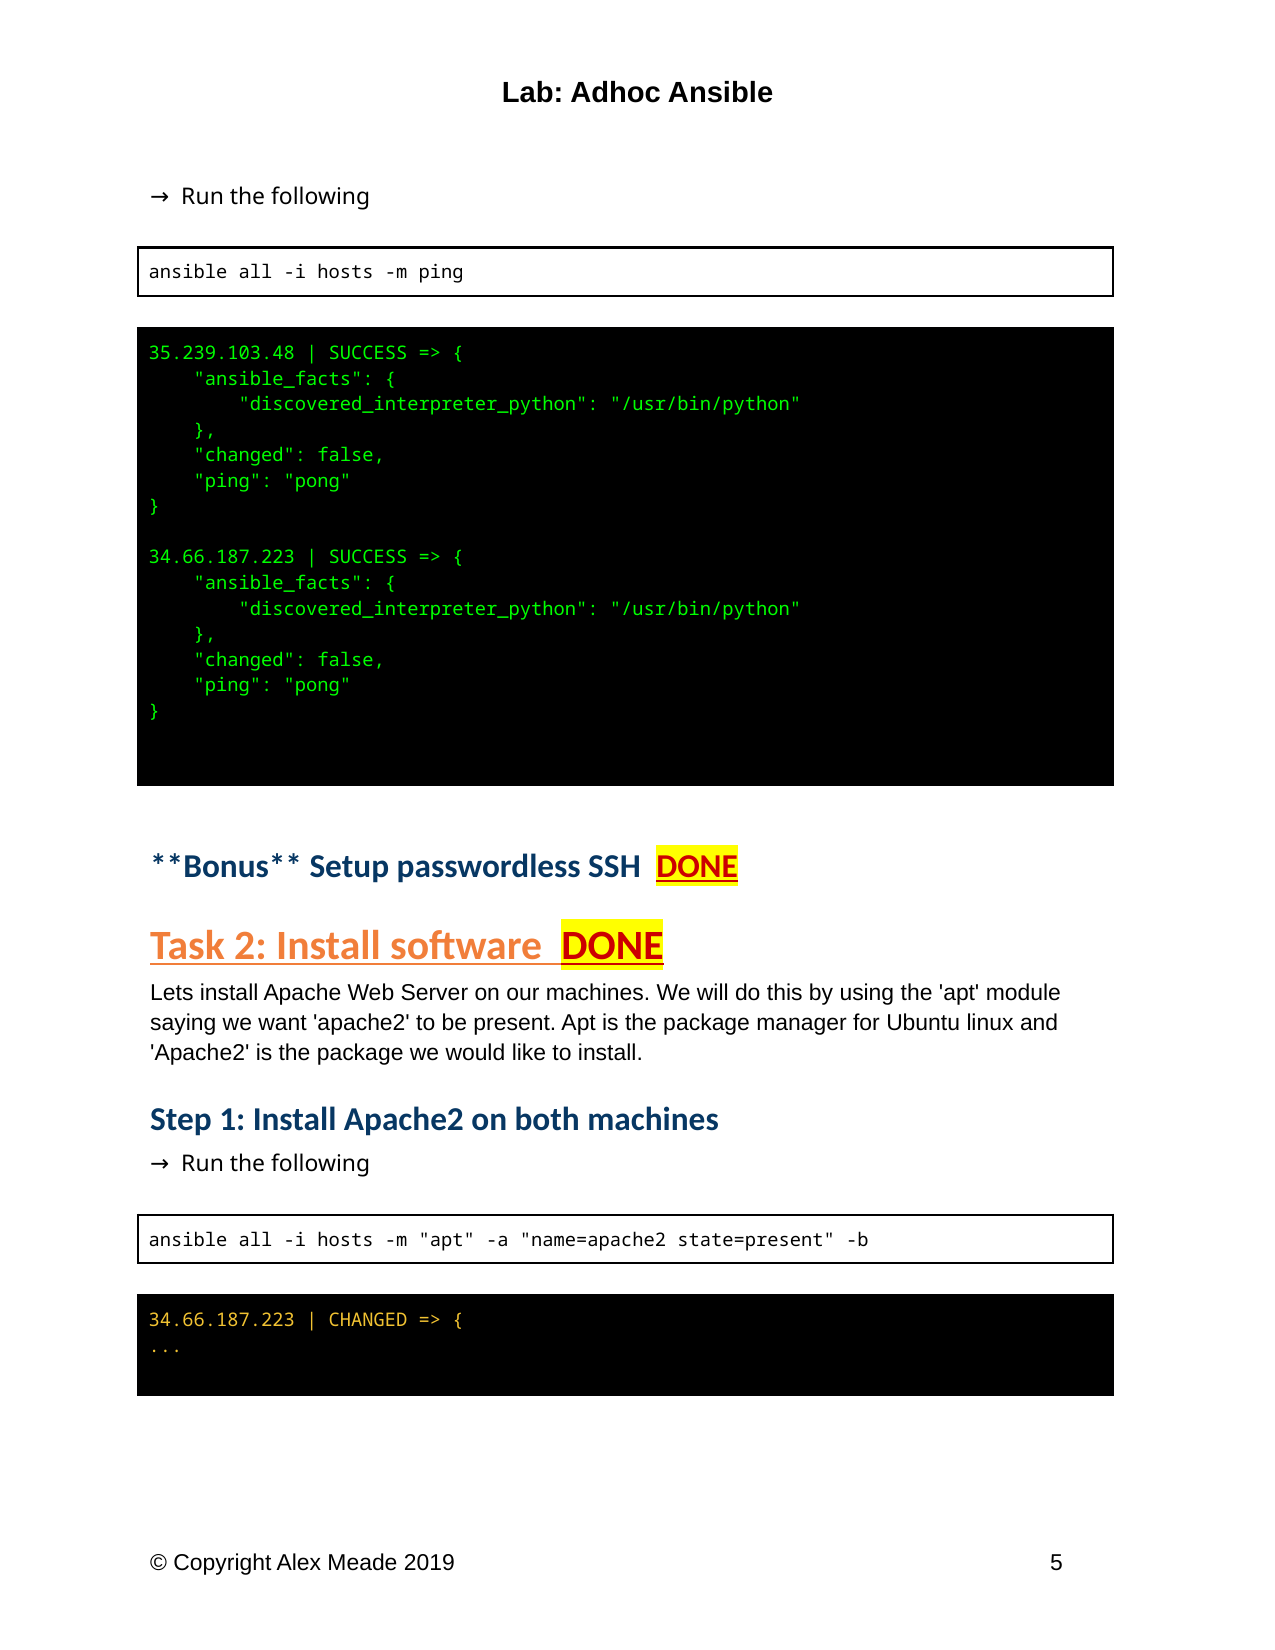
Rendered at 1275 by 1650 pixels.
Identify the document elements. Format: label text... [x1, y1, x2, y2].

text → Run the following [150, 180, 1125, 211]
table_header 35.239.103.48 | SUCCESS => { "ansible_facts": { "discovered_interpreter_python": "/usr/bin/python" }, "changed": false, "ping": "pong" } 34.66.187.223 | SUCCESS => { "ansible_facts": { "discovered_interpreter_python": "/usr/bin/python" }, "changed": false, "ping": "pong" } [139, 329, 1112, 784]
subtitle **Bonus** Setup passwordless SSH DONE [150, 845, 1125, 886]
table_header ansible all -i hosts -m "apt" -a "name=apache2 state=present" -b [139, 1216, 1112, 1262]
text Lets install Apache Web Server on our machines. We will do this by using the 'apt' module saying we want 'apache2' to be present. Apt is the package manager for Ubuntu linux and 'Apache2' is the package we would like to install. [150, 978, 1125, 1065]
subtitle Task 2: Install software DONE [150, 919, 1125, 970]
text → Run the following [150, 1147, 1125, 1179]
table_header ansible all -i hosts -m ping [139, 249, 1112, 295]
table_header 34.66.187.223 | CHANGED => { ... [139, 1296, 1112, 1394]
subtitle Step 1: Install Apache2 on both machines [150, 1098, 1125, 1139]
